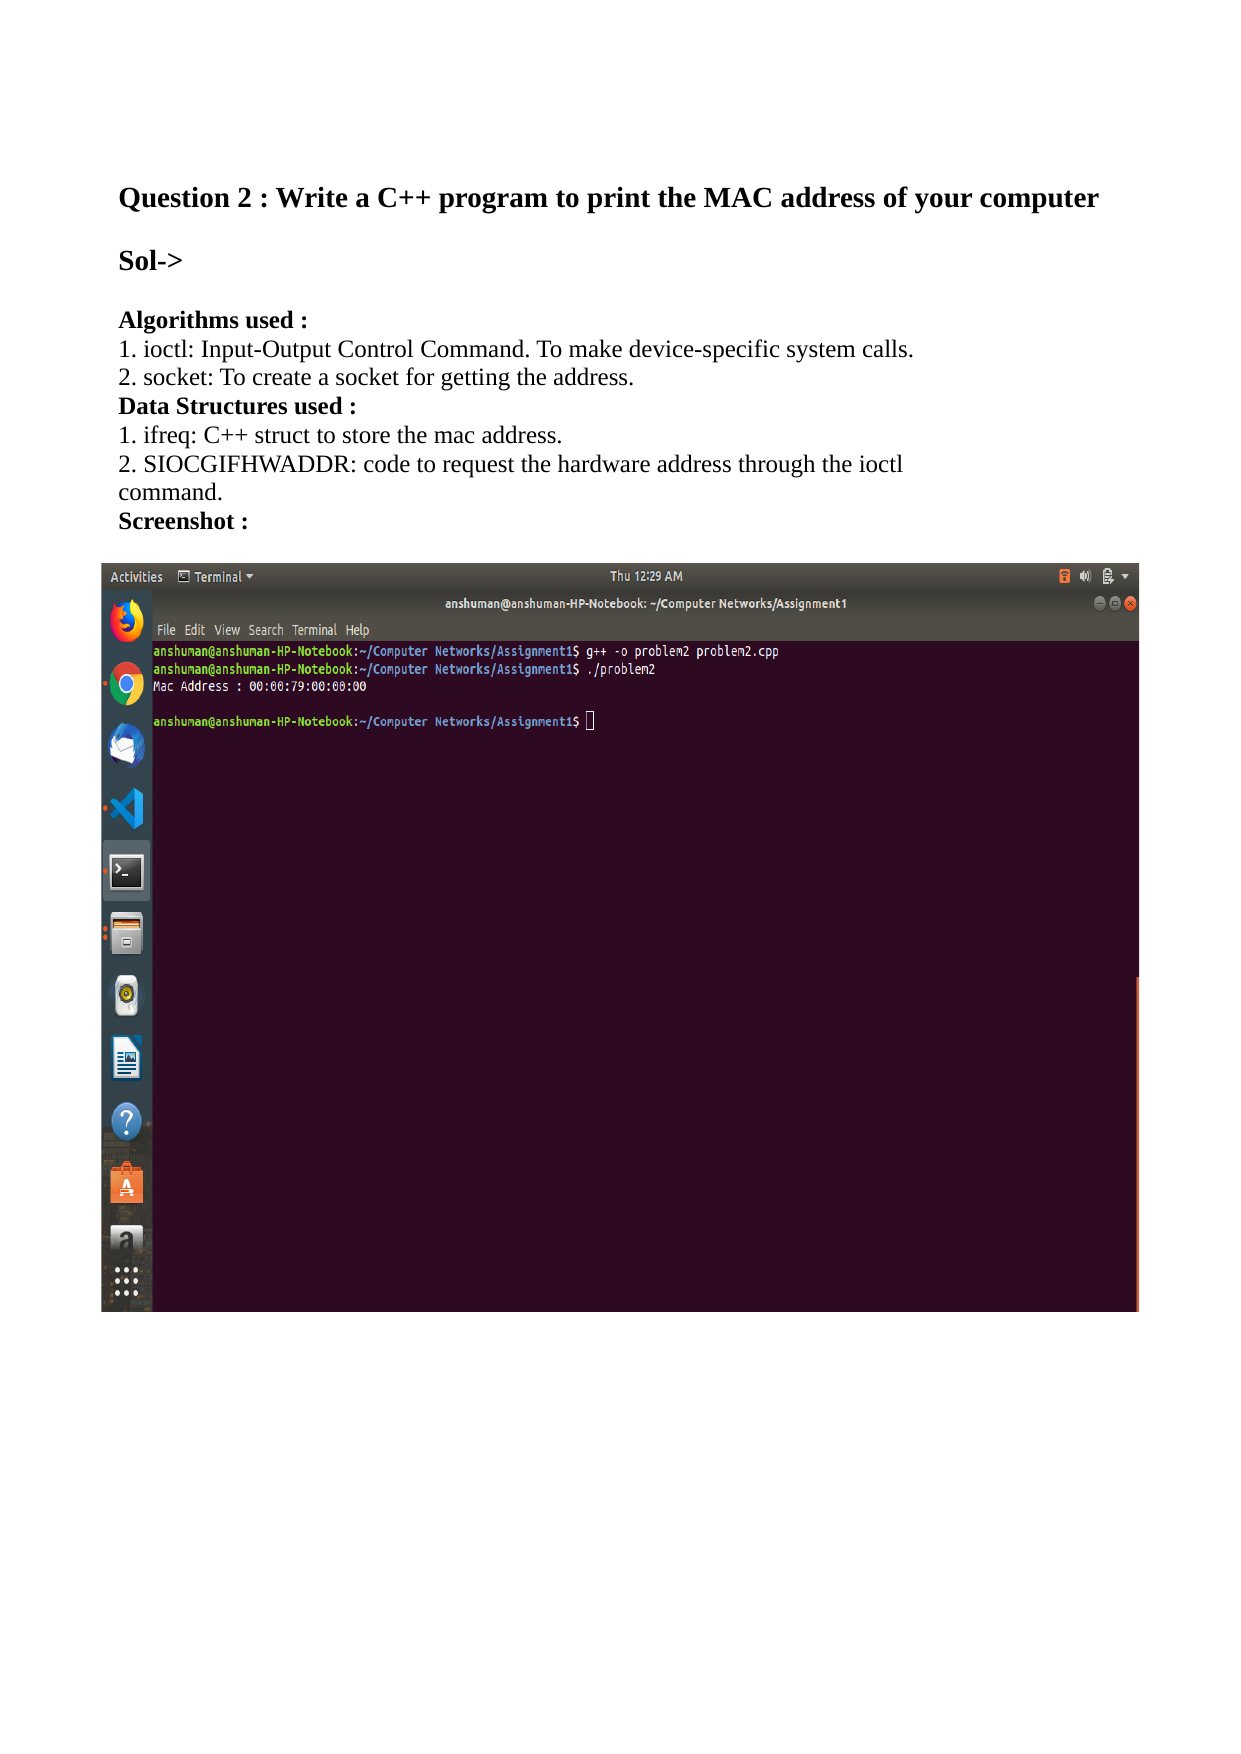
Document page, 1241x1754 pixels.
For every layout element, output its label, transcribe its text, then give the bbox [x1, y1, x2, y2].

text Screenshot : [118, 506, 1122, 535]
text 1. ifreq: C++ struct to store the mac address. [118, 420, 1122, 449]
text command. [118, 477, 1122, 506]
picture [101, 563, 1140, 1312]
text Data Structures used : [118, 391, 1122, 420]
text Sol-> [118, 243, 1122, 276]
text Algorithms used : [118, 305, 1122, 334]
text 1. ioctl: Input-Output Control Command. To make device-specific system calls. [118, 334, 1122, 362]
text Question 2 : Write a C++ program to print the MAC address of your computer [118, 180, 1122, 214]
text 2. SIOCGIFHWADDR: code to request the hardware address through the ioctl [118, 449, 1122, 477]
text 2. socket: To create a socket for getting the address. [118, 362, 1122, 391]
